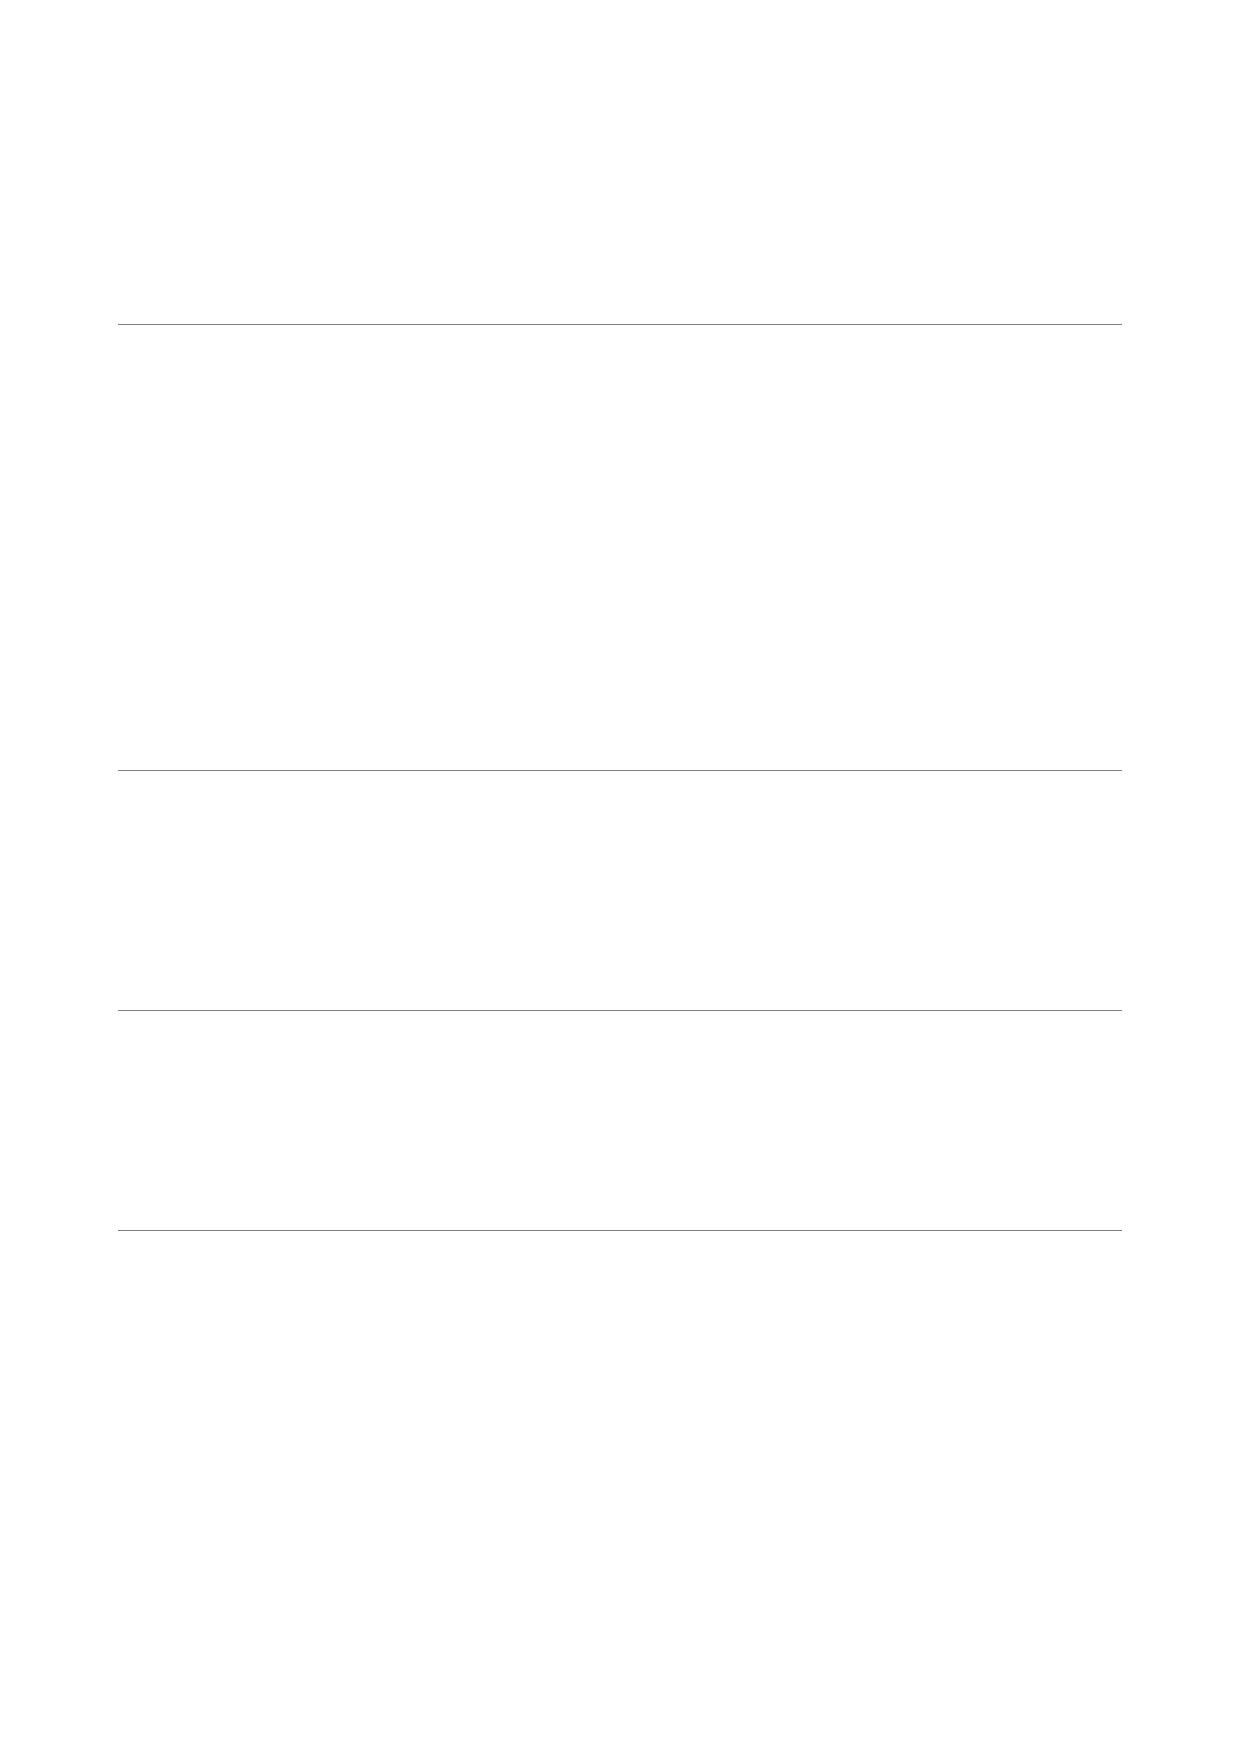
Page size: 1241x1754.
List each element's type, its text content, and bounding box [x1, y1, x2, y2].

subtitle 🧠 Вся цепочка для функции [118, 825, 1122, 883]
list Object.prototype [162, 599, 1122, 623]
subtitle 2) User.prototype [118, 118, 1122, 161]
subtitle ✔ Да, у функции есть “родитель” — Function.prototype [118, 1369, 1122, 1403]
text Object.prototype.__proto__ === null [118, 1163, 1122, 1186]
text Этот код: [118, 1537, 1122, 1566]
text Object.prototype.__proto__ === null [118, 942, 1122, 966]
subtitle 🏁 Итог [118, 1285, 1122, 1342]
text function someFunc(){} [118, 1584, 1122, 1608]
text Function.prototype.__proto__ === Object.prototype [118, 919, 1122, 942]
subtitle 🔍 Поэтому: [118, 379, 1122, 436]
text console.log(someFunc.__proto__); [118, 1608, 1122, 1632]
subtitle 📌 Для сравнения: у обычного объекта {} [118, 1065, 1122, 1126]
list А у Function.prototype уже родитель: [162, 549, 1122, 580]
text User.prototype = { constructor: User } [118, 256, 1122, 280]
subtitle ✔ В конце цепочки — null [118, 1491, 1122, 1524]
list У функции есть родитель: [162, 449, 1122, 478]
text User.__proto__ === Function.prototype [118, 895, 1122, 919]
list А уже у Object.prototype: [162, 653, 1122, 683]
text {}. __proto__ === Object.prototype [118, 1139, 1122, 1163]
list null (корень всей цепочки) [162, 703, 1122, 726]
subtitle ✔ А над ним — Object.prototype [118, 1430, 1122, 1464]
text → прототип объектов, созданных через new User() → это обычный объект, изначально такой: [118, 174, 1122, 238]
list Function.prototype [162, 496, 1122, 520]
